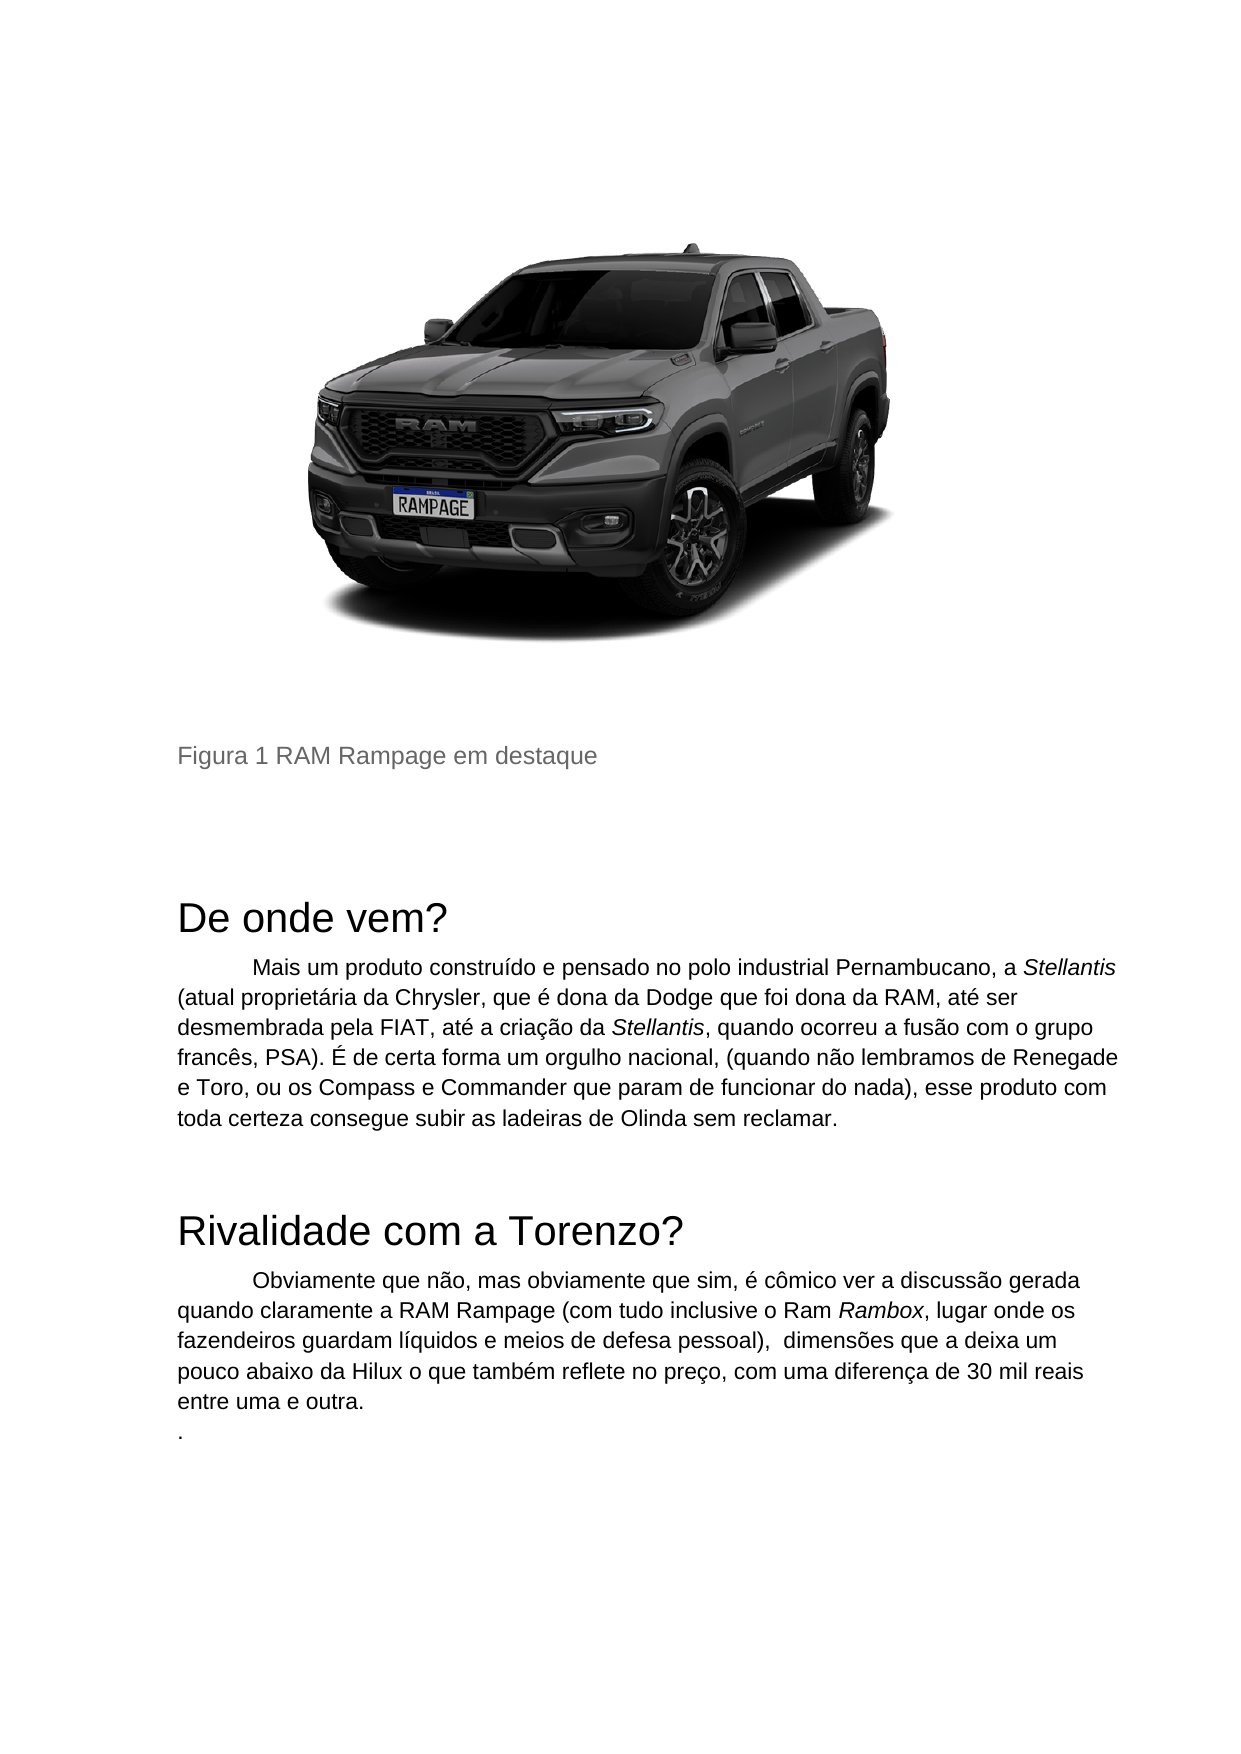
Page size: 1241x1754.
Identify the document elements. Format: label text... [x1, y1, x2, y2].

picture [177, 177, 1122, 709]
text Mais um produto construído e pensado no polo industrial Pernambucano, a Stellantis (atual proprietária da Chrysler, que é dona da Dodge que foi dona da RAM, até ser desmembrada pela FIAT, até a criação da Stellantis, quando ocorreu a fusão com o grupo francês, PSA). É de certa forma um orgulho nacional, (quando não lembramos de Renegade e Toro, ou os Compass e Commander que param de funcionar do nada), esse produto com toda certeza consegue subir as ladeiras de Olinda sem reclamar. [177, 953, 1122, 1131]
subtitle Figura 1 RAM Rampage em destaque [177, 741, 1122, 770]
subtitle Rivalidade com a Torenzo? [177, 1207, 1122, 1254]
text Obviamente que não, mas obviamente que sim, é cômico ver a discussão gerada quando claramente a RAM Rampage (com tudo inclusive o Ram Rambox, lugar onde os fazendeiros guardam líquidos e meios de defesa pessoal), dimensões que a deixa um pouco abaixo da Hilux o que também reflete no preço, com uma diferença de 30 mil reais entre uma e outra. [177, 1267, 1122, 1414]
subtitle De onde vem? [177, 893, 1122, 941]
text . [177, 1418, 1122, 1444]
